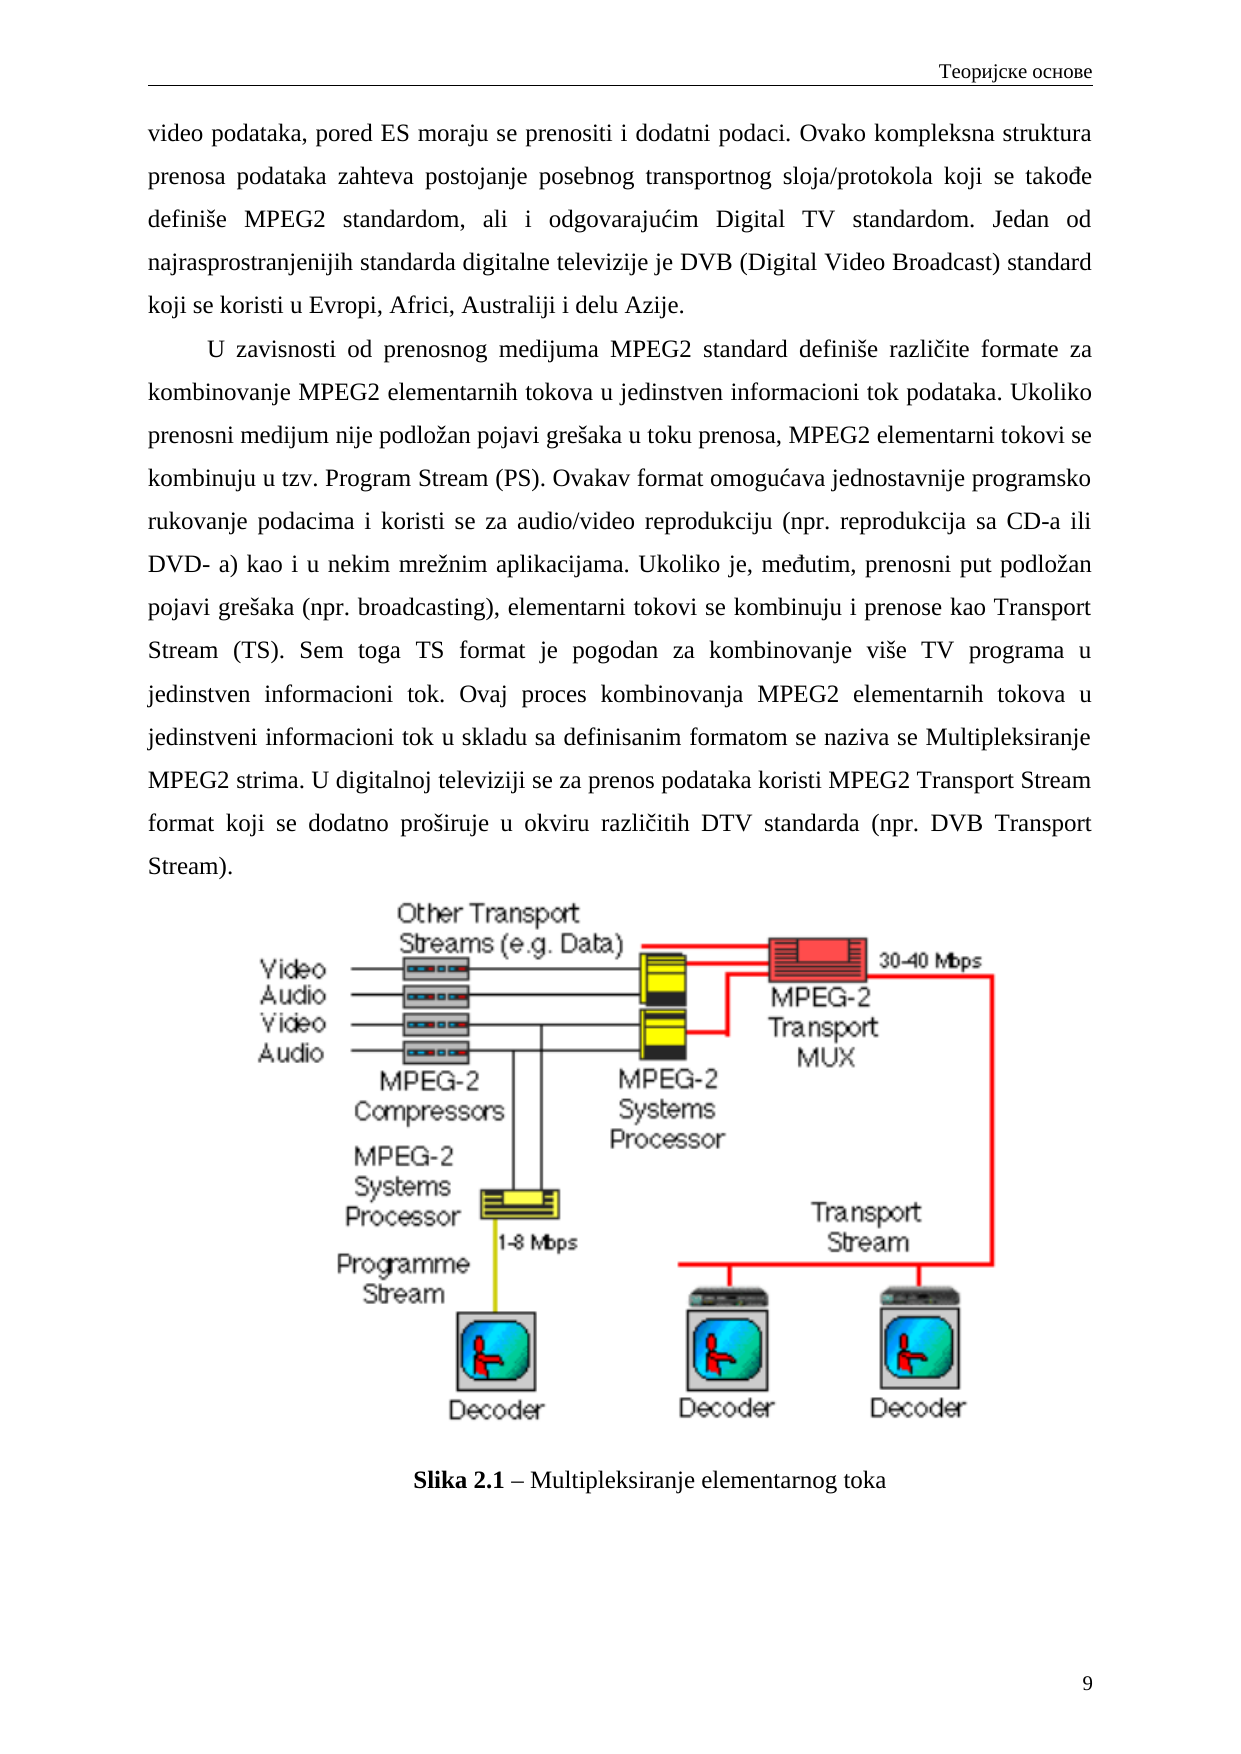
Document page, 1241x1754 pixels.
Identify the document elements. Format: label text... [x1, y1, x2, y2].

text video podataka, pored ES moraju se prenositi i dodatni podaci. Ovako kompleksna struktura prenosa podataka zahteva postojanje posebnog transportnog sloja/protokola koji se takođe definiše MPEG2 standardom, ali i odgovarajućim Digital TV standardom. Jedan od najrasprostranjenijih standarda digitalne televizije je DVB (Digital Video Broadcast) standard koji se koristi u Evropi, Africi, Australiji i delu Azije. [148, 118, 1093, 319]
text Slika 2.1 – Multipleksiranje elementarnog toka [148, 894, 1093, 1494]
text U zavisnosti od prenosnog medijuma MPEG2 standard definiše različite formate za kombinovanje MPEG2 elementarnih tokova u jedinstven informacioni tok podataka. Ukoliko prenosni medijum nije podložan pojavi grešaka u toku prenosa, MPEG2 elementarni tokovi se kombinuju u tzv. Program Stream (PS). Ovakav format omogućava jednostavnije programsko rukovanje podacima i koristi se za audio/video reprodukciju (npr. reprodukcija sa CD-a ili DVD- a) kao i u nekim mrežnim aplikacijama. Ukoliko je, međutim, prenosni put podložan pojavi grešaka (npr. broadcasting), elementarni tokovi se kombinuju i prenose kao Transport Stream (TS). Sem toga TS format je pogodan za kombinovanje više TV programa u jedinstven informacioni tok. Ovaj proces kombinovanja MPEG2 elementarnih tokova u jedinstveni informacioni tok u skladu sa definisanim formatom se naziva se Multipleksiranje MPEG2 strima. U digitalnoj televiziji se za prenos podataka koristi MPEG2 Transport Stream format koji se dodatno proširuje u okviru različitih DTV standarda (npr. DVB Transport Stream). [148, 334, 1093, 880]
picture [192, 894, 1049, 1451]
